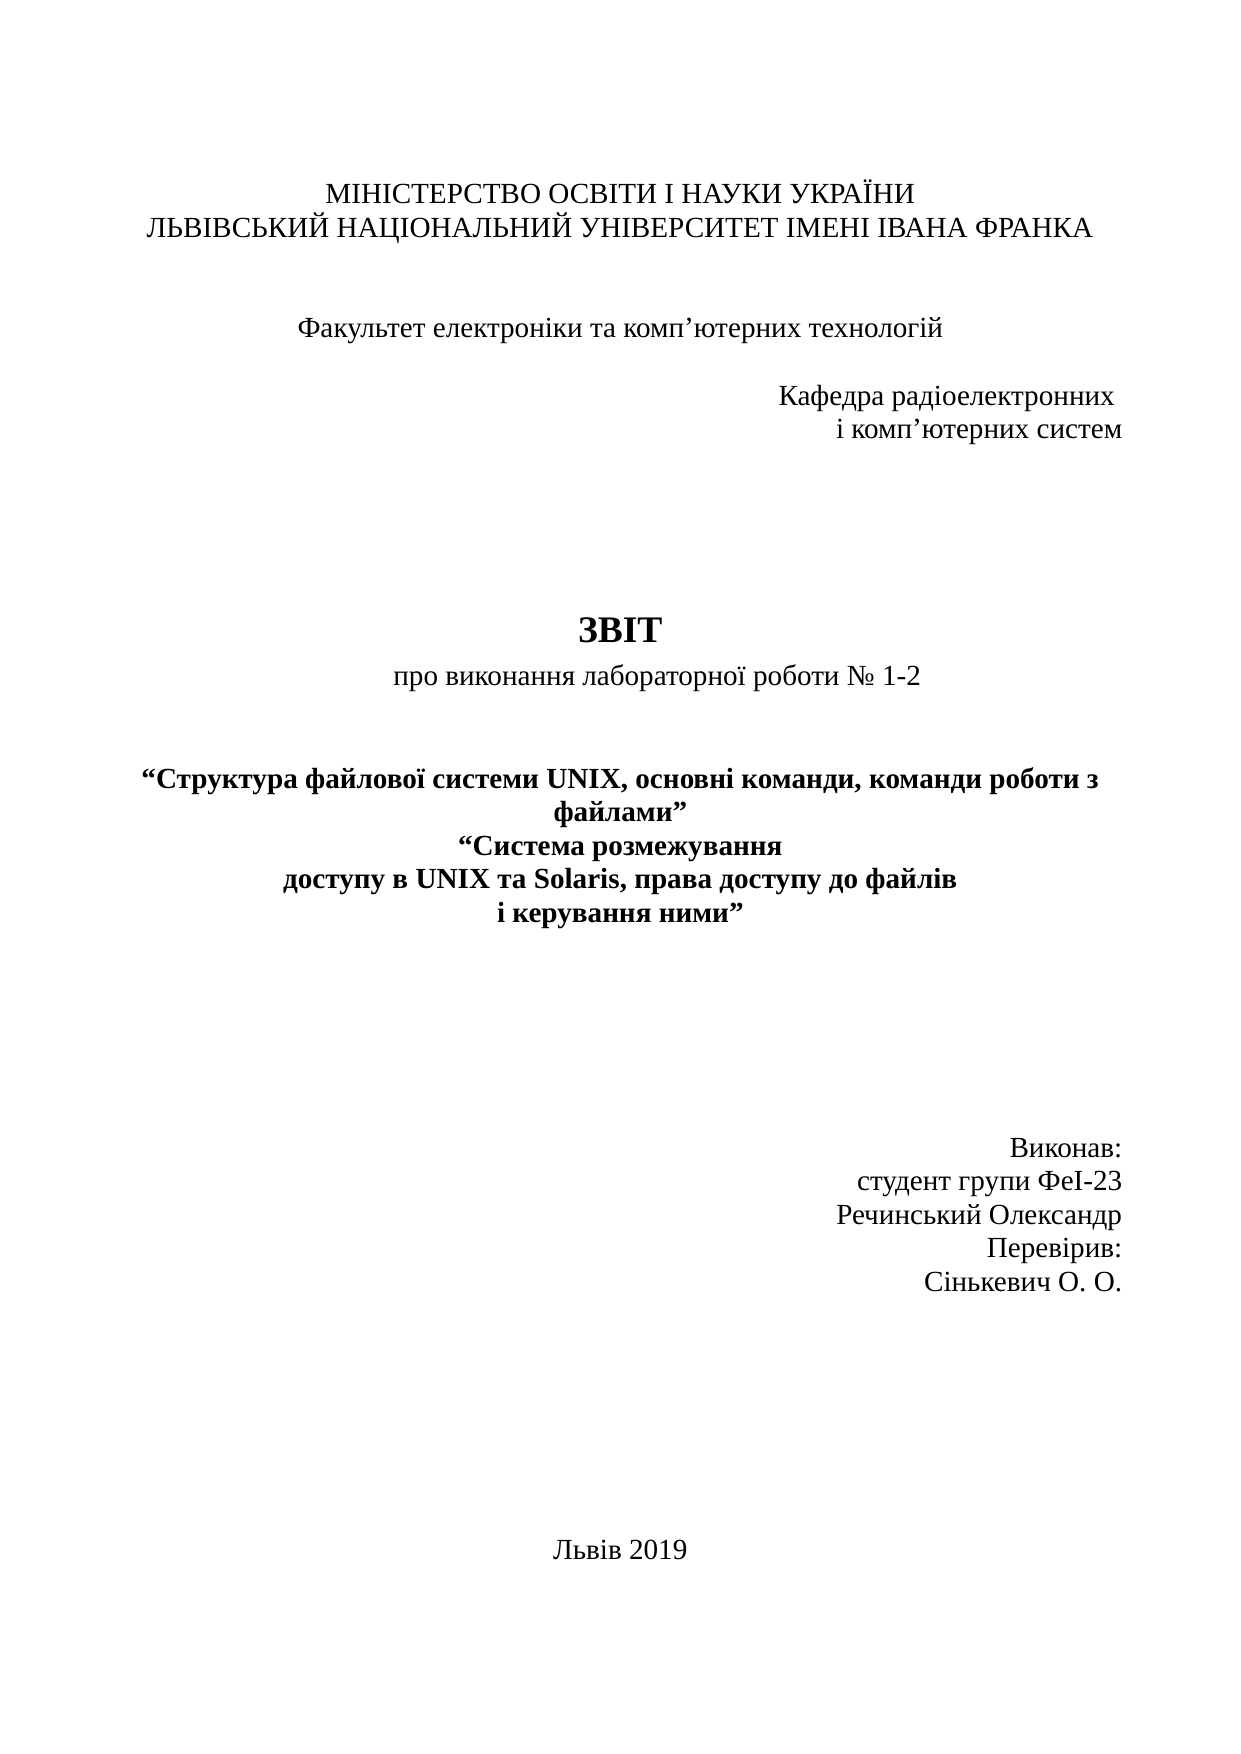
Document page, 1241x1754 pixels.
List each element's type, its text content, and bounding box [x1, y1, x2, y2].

text “Структура файлової системи UNIX, основні команди, команди роботи з файлами” [118, 761, 1122, 828]
text і комп’ютерних систем [118, 411, 1122, 445]
text Львів 2019 [118, 1532, 1122, 1566]
text Кафедра радіоелектронних [118, 378, 1122, 411]
text Виконав: [118, 1130, 1122, 1163]
text ЗВІТ [118, 608, 1122, 651]
text ЛЬВІВСЬКИЙ НАЦІОНАЛЬНИЙ УНІВЕРСИТЕТ ІМЕНІ ІВАНА ФРАНКА Факультет електроніки та комп’ютерних технологій [118, 210, 1122, 344]
text Сінькевич О. О. [118, 1264, 1122, 1298]
text студент групи ФеІ-23 [118, 1163, 1122, 1197]
text про виконання лабораторної роботи № 1-2 [118, 651, 1122, 694]
text і керування ними” [118, 895, 1122, 929]
text МІНІСТЕРСТВО ОСВІТИ І НАУКИ УКРАЇНИ [118, 176, 1122, 210]
text “Система розмежування [118, 828, 1122, 862]
text Перевірив: [118, 1231, 1122, 1264]
text Речинський Олександр [118, 1197, 1122, 1231]
text доступу в UNIX та Solaris, права доступу до файлів [118, 862, 1122, 895]
